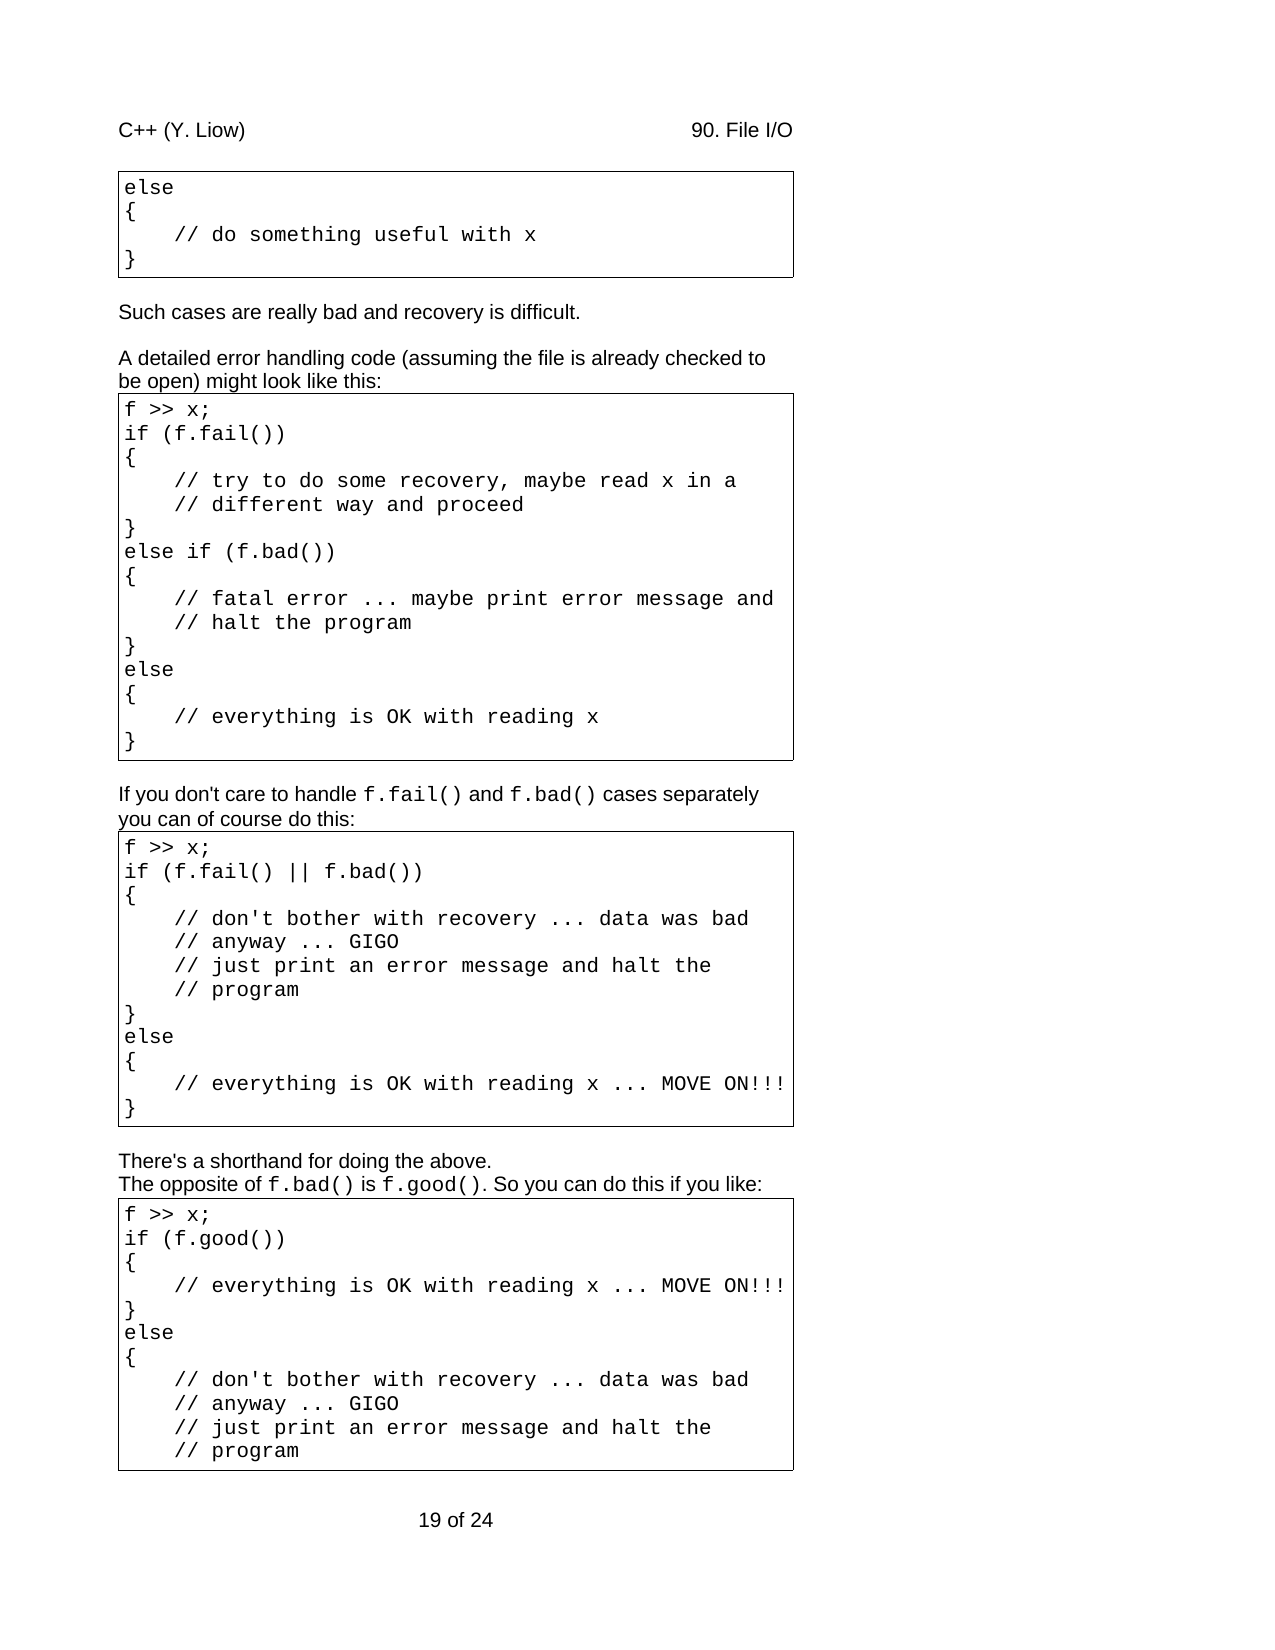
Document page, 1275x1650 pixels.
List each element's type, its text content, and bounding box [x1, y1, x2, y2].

text Such cases are really bad and recovery is difficult. [118, 300, 793, 323]
text If you don't care to handle f.fail() and f.bad() cases separately you can of course do this: [118, 783, 793, 831]
table_header f >> x; if (f.fail() || f.bad()) { // don't bother with recovery ... data was bad // anyway ... GIGO // just print an error message and halt the // program } else { // everything is OK with reading x ... MOVE ON!!! } [119, 832, 793, 1126]
text There's a shorthand for doing the above. [118, 1150, 793, 1173]
table_header f >> x; if (f.good()) { // everything is OK with reading x ... MOVE ON!!! } else { // don't bother with recovery ... data was bad // anyway ... GIGO // just print an error message and halt the // program [119, 1199, 793, 1470]
text The opposite of f.bad() is f.good(). So you can do this if you like: [118, 1173, 793, 1198]
table_header else { // do something useful with x } [119, 172, 793, 277]
text A detailed error handling code (assuming the file is already checked to be open) might look like this: [118, 347, 793, 393]
table_header f >> x; if (f.fail()) { // try to do some recovery, maybe read x in a // different way and proceed } else if (f.bad()) { // fatal error ... maybe print error message and // halt the program } else { // everything is OK with reading x } [119, 394, 793, 759]
